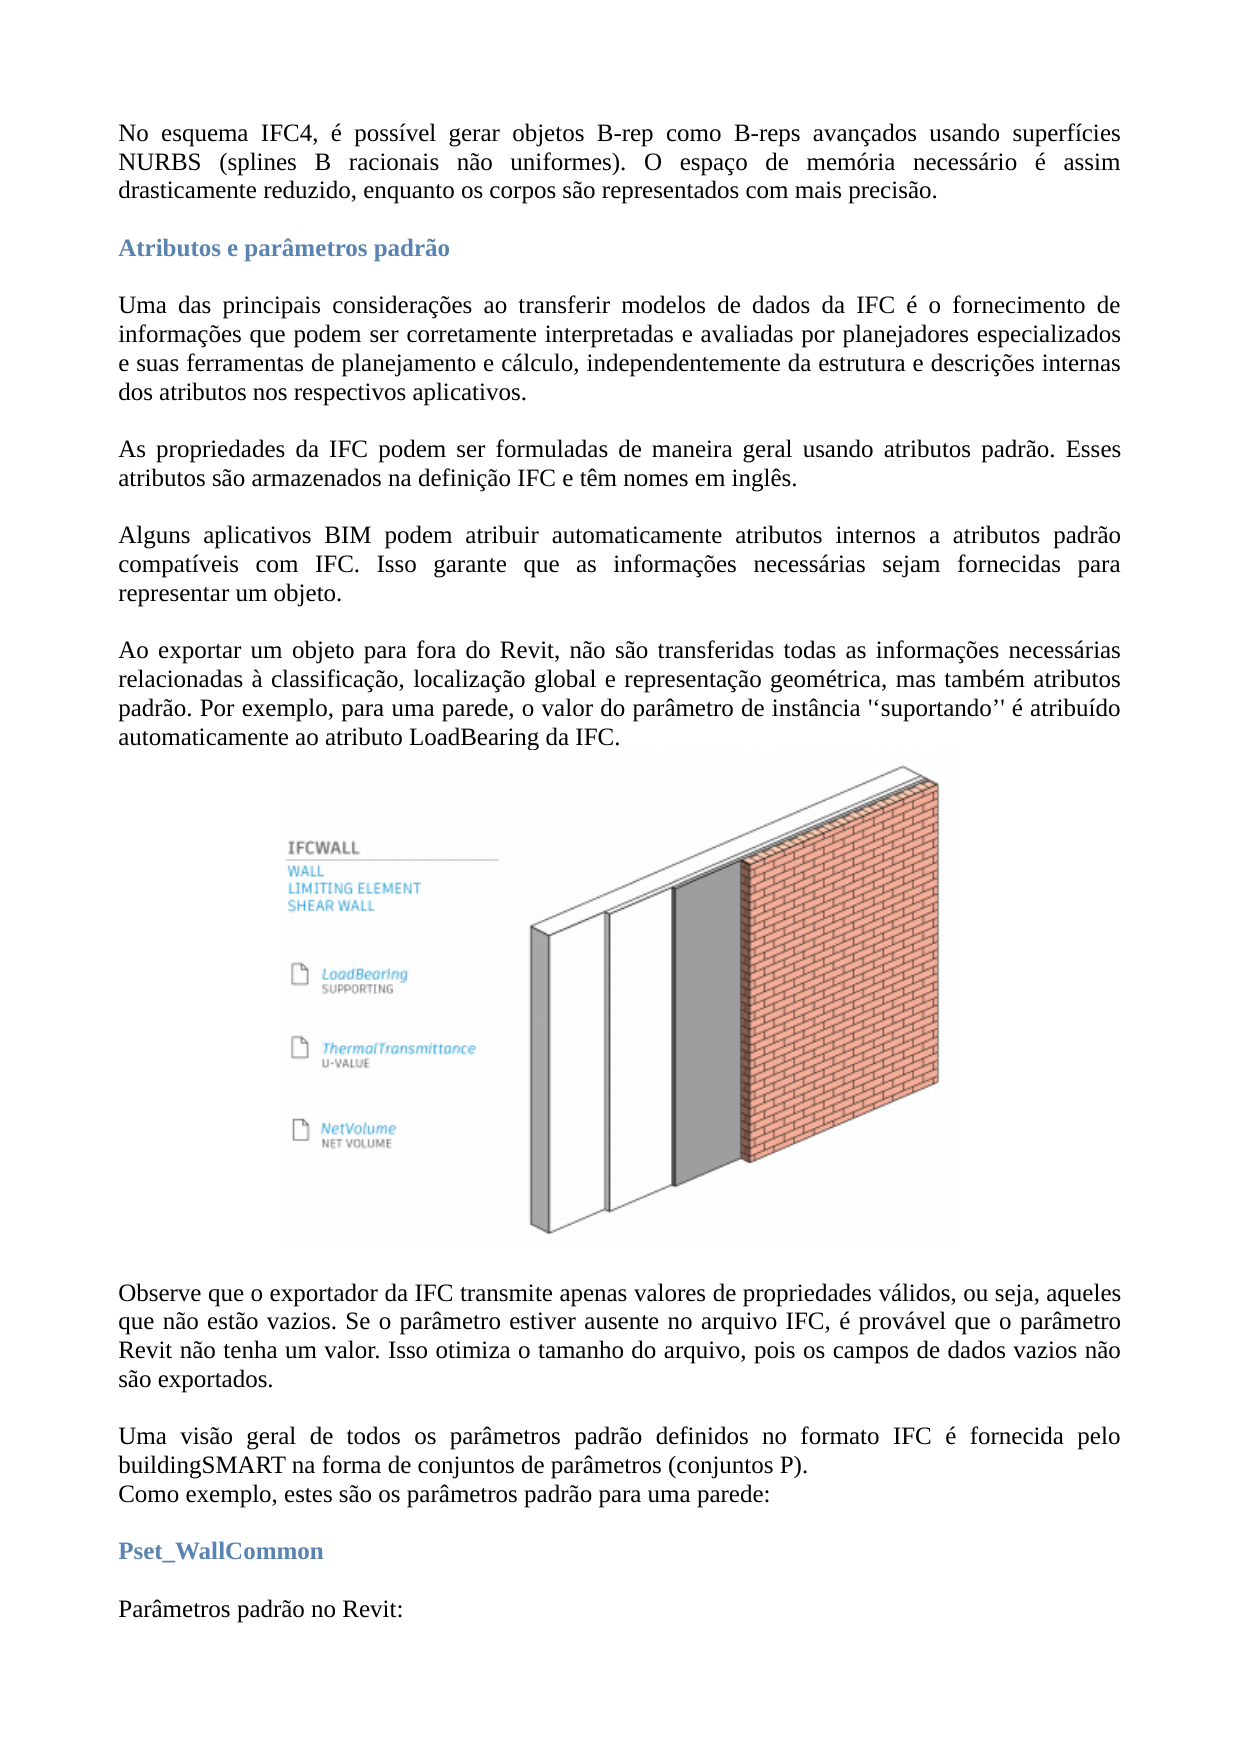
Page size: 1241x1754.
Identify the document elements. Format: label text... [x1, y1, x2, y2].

text No esquema IFC4, é possível gerar objetos B-rep como B-reps avançados usando superfícies NURBS (splines B racionais não uniformes). O espaço de memória necessário é assim drasticamente reduzido, enquanto os corpos são representados com mais precisão. [118, 118, 1122, 204]
text Uma das principais considerações ao transferir modelos de dados da IFC é o fornecimento de informações que podem ser corretamente interpretadas e avaliadas por planejadores especializados e suas ferramentas de planejamento e cálculo, independentemente da estrutura e descrições internas dos atributos nos respectivos aplicativos. [118, 291, 1122, 406]
text As propriedades da IFC podem ser formuladas de maneira geral usando atributos padrão. Esses atributos são armazenados na definição IFC e têm nomes em inglês. [118, 434, 1122, 492]
text Observe que o exportador da IFC transmite apenas valores de propriedades válidos, ou seja, aqueles que não estão vazios. Se o parâmetro estiver ausente no arquivo IFC, é provável que o parâmetro Revit não tenha um valor. Isso otimiza o tamanho do arquivo, pois os campos de dados vazios não são exportados. [118, 1278, 1122, 1393]
text Parâmetros padrão no Revit: [118, 1594, 1122, 1623]
text Pset_WallCommon [118, 1536, 1122, 1565]
text Alguns aplicativos BIM podem atribuir automaticamente atributos internos a atributos padrão compatíveis com IFC. Isso garante que as informações necessárias sejam fornecidas para representar um objeto. [118, 521, 1122, 607]
text Atributos e parâmetros padrão [118, 233, 1122, 262]
text Ao exportar um objeto para fora do Revit, não são transferidas todas as informações necessárias relacionadas à classificação, localização global e representação geométrica, mas também atributos padrão. Por exemplo, para uma parede, o valor do parâmetro de instância '‘suportando’' é atribuído automaticamente ao atributo LoadBearing da IFC. [118, 636, 1122, 751]
picture [279, 750, 961, 1249]
text Como exemplo, estes são os parâmetros padrão para uma parede: [118, 1479, 1122, 1508]
text Uma visão geral de todos os parâmetros padrão definidos no formato IFC é fornecida pelo buildingSMART na forma de conjuntos de parâmetros (conjuntos P). [118, 1421, 1122, 1479]
